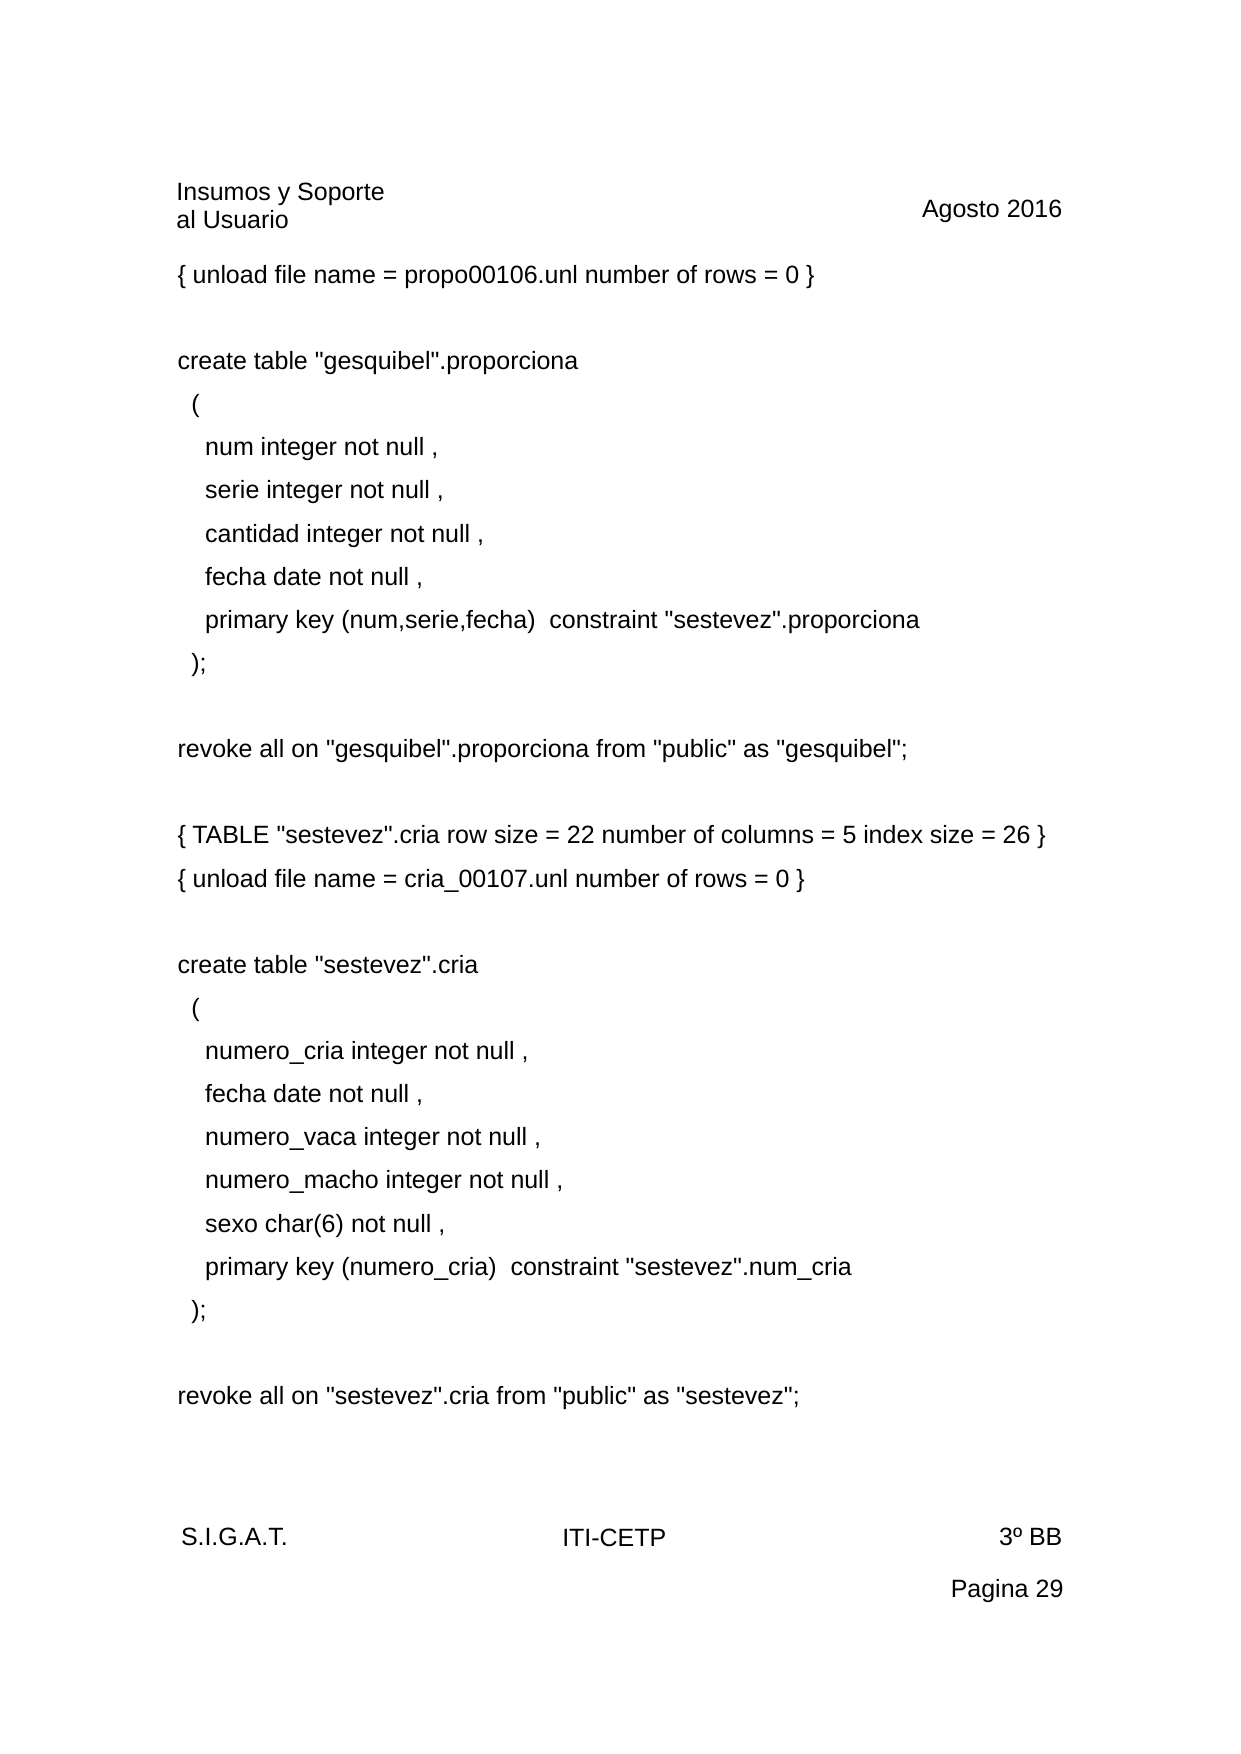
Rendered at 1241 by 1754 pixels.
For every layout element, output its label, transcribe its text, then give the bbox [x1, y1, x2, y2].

text { unload file name = propo00106.unl number of rows = 0 } create table "gesquibel".proporciona ( num integer not null , serie integer not null , cantidad integer not null , fecha date not null , primary key (num,serie,fecha) constraint "sestevez".proporciona ); revoke all on "gesquibel".proporciona from "public" as "gesquibel"; { TABLE "sestevez".cria row size = 22 number of columns = 5 index size = 26 } { unload file name = cria_00107.unl number of rows = 0 } create table "sestevez".cria ( numero_cria integer not null , fecha date not null , numero_vaca integer not null , numero_macho integer not null , sexo char(6) not null , primary key (numero_cria) constraint "sestevez".num_cria ); revoke all on "sestevez".cria from "public" as "sestevez"; [177, 260, 1063, 1453]
